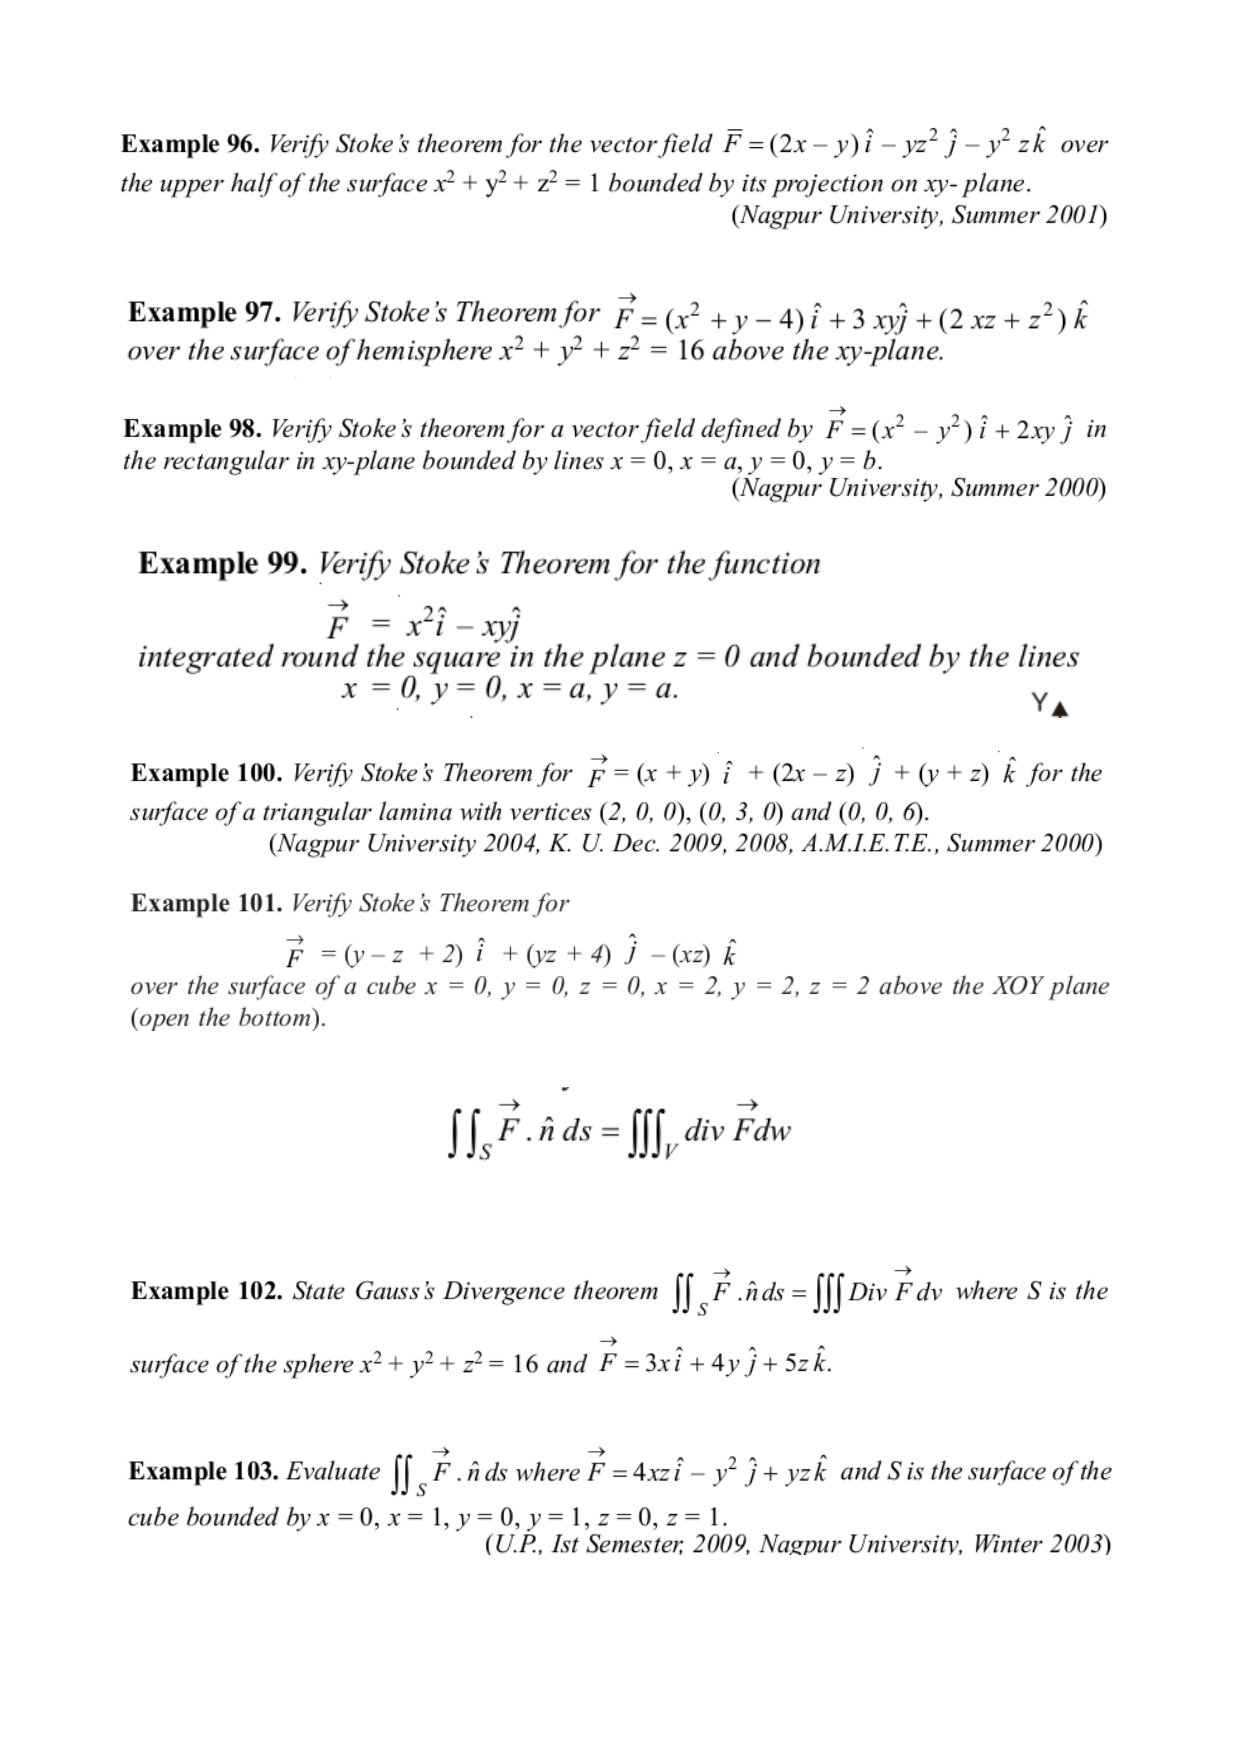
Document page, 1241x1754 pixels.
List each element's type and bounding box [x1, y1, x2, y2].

picture [118, 289, 1123, 378]
picture [118, 542, 1123, 718]
picture [118, 1436, 1123, 1555]
picture [118, 406, 1123, 514]
picture [118, 1260, 1123, 1380]
picture [414, 1087, 826, 1196]
picture [118, 118, 1123, 232]
picture [118, 887, 1123, 1031]
picture [118, 746, 1123, 859]
